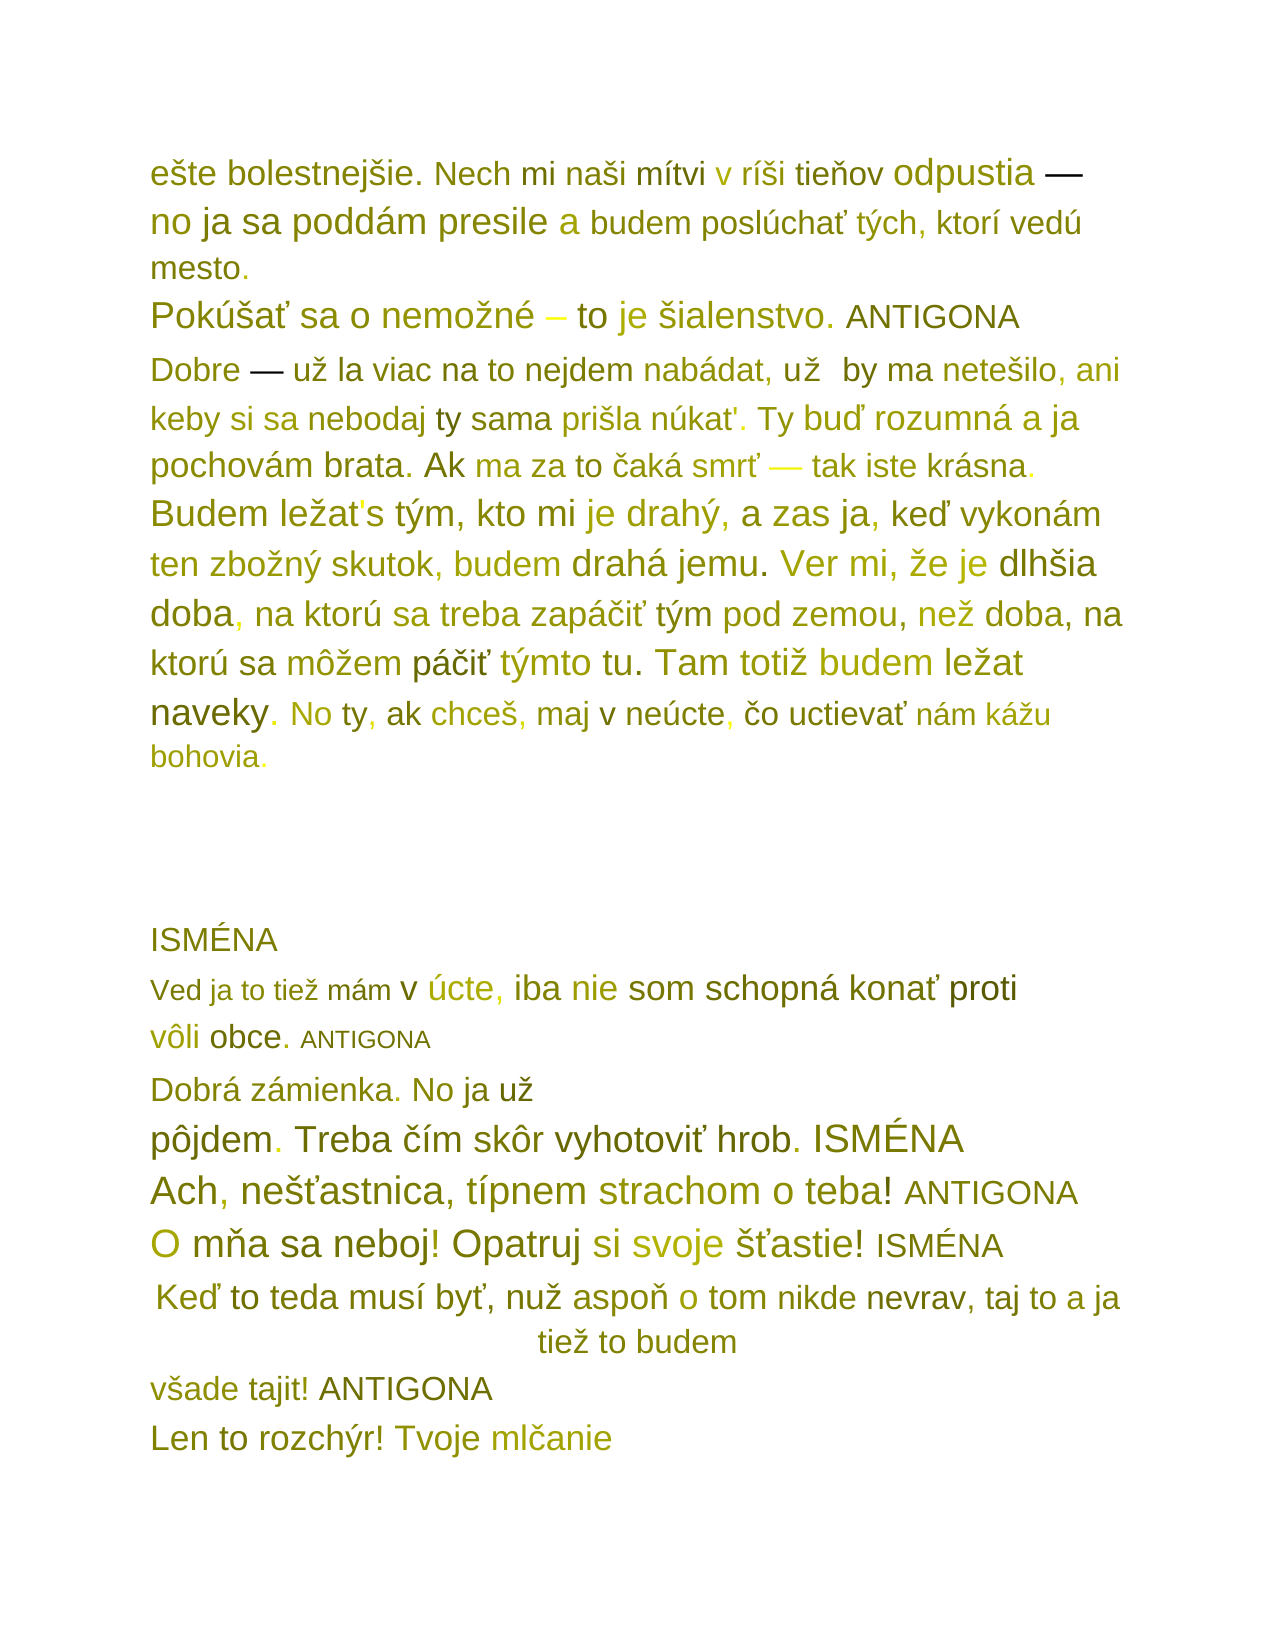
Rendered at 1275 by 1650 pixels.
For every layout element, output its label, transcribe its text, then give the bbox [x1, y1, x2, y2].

text ISMÉNA [150, 920, 1125, 958]
text O mňa sa neboj! Opatruj si svoje šťastie! ISMÉNA [150, 1220, 1125, 1265]
text Pokúšať sa o nemožné – to je šialenstvo. ANTIGONA [150, 293, 1125, 336]
text Keď to teda musí byť, nuž aspoň o tom nikde nevrav, taj to a ja tiež to budem [150, 1276, 1125, 1361]
text Dobrá zámienka. No ja už [150, 1070, 1125, 1108]
text Len to rozchýr! Tvoje mlčanie [150, 1417, 1125, 1458]
text ešte bolestnejšie. Nech mi naši mítvi v ríši tieňov odpustia — no ja sa poddám presile a budem poslúchať tých, ktorí vedú mesto. [150, 150, 1125, 287]
text pôjdem. Treba čím skôr vyhotoviť hrob. ISMÉNA [150, 1115, 1125, 1161]
text Dobre — už la viac na to nejdem nabádat, už by ma netešilo, ani keby si sa nebodaj ty sama prišla núkat'. Ty buď rozumná a ja pochovám brata. Ak ma za to čaká smrť — tak iste krásna. Budem ležat's tým, kto mi je drahý, a zas ja, keď vykonám ten zbožný skutok, budem drahá jemu. Ver mi, že je dlhšia doba, na ktorú sa treba zapáčiť tým pod zemou, než doba, na ktorú sa môžem páčiť týmto tu. Tam totiž budem ležat naveky. No ty, ak chceš, maj v neúcte, čo uctievať nám kážu bohovia. [150, 350, 1125, 774]
text Ach, nešťastnica, típnem strachom o teba! ANTIGONA [150, 1167, 1125, 1213]
text všade tajit! ANTIGONA [150, 1369, 1125, 1408]
text vôli obce. ANTIGONA [150, 1017, 1125, 1056]
text Ved ja to tiež mám v úcte, iba nie som schopná konať proti [150, 968, 1125, 1008]
